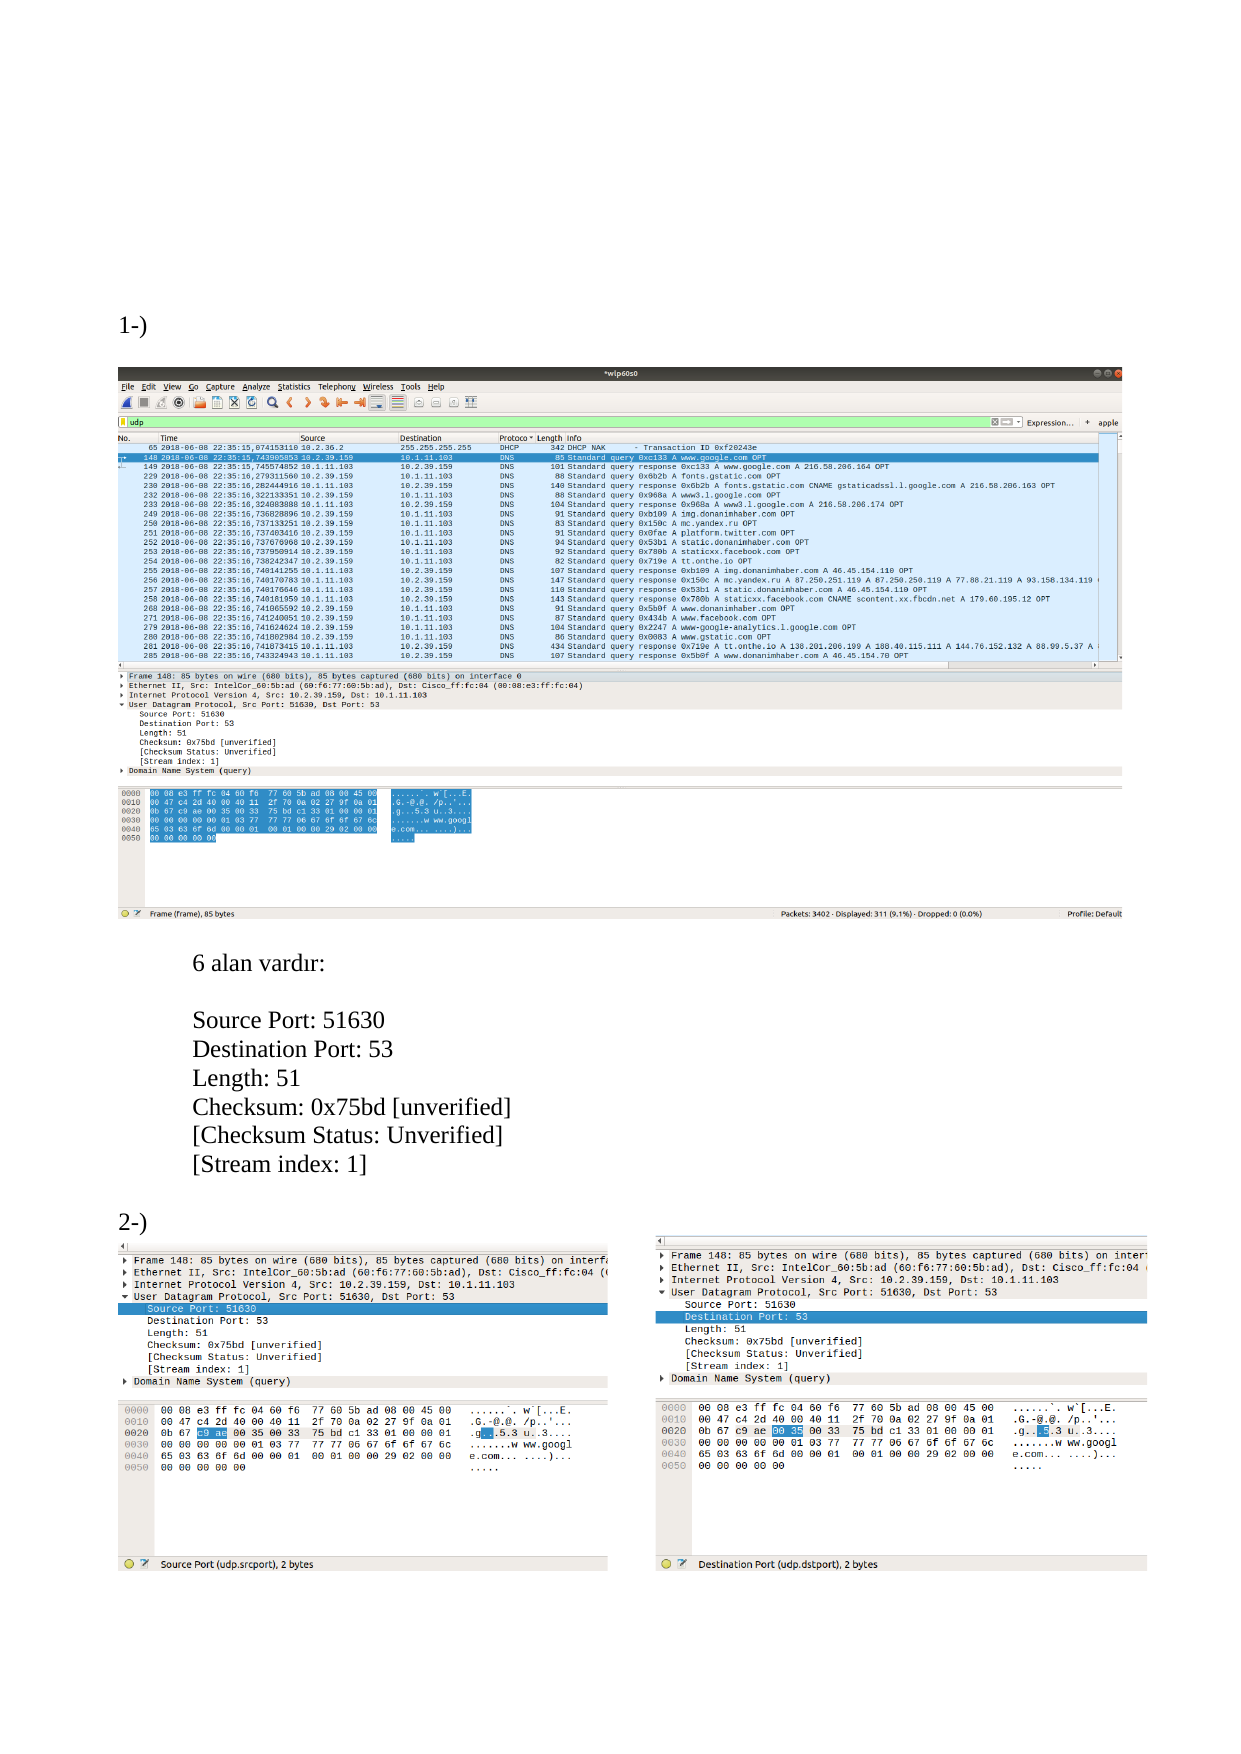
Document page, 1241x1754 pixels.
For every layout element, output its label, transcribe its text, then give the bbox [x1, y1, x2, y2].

text Checksum: 0x75bd [unverified] [118, 1092, 1122, 1120]
text 6 alan vardır: [118, 948, 1122, 977]
text [Checksum Status: Unverified] [118, 1120, 1122, 1149]
text Source Port: 51630 [118, 1005, 1122, 1034]
picture [118, 367, 1123, 919]
text 2-) [118, 1207, 1122, 1235]
text Destination Port: 53 [118, 1034, 1122, 1063]
text Length: 51 [118, 1063, 1122, 1092]
picture [655, 1235, 1148, 1571]
picture [118, 1243, 608, 1571]
text 1-) [118, 310, 1122, 338]
text [Stream index: 1] [118, 1149, 1122, 1178]
